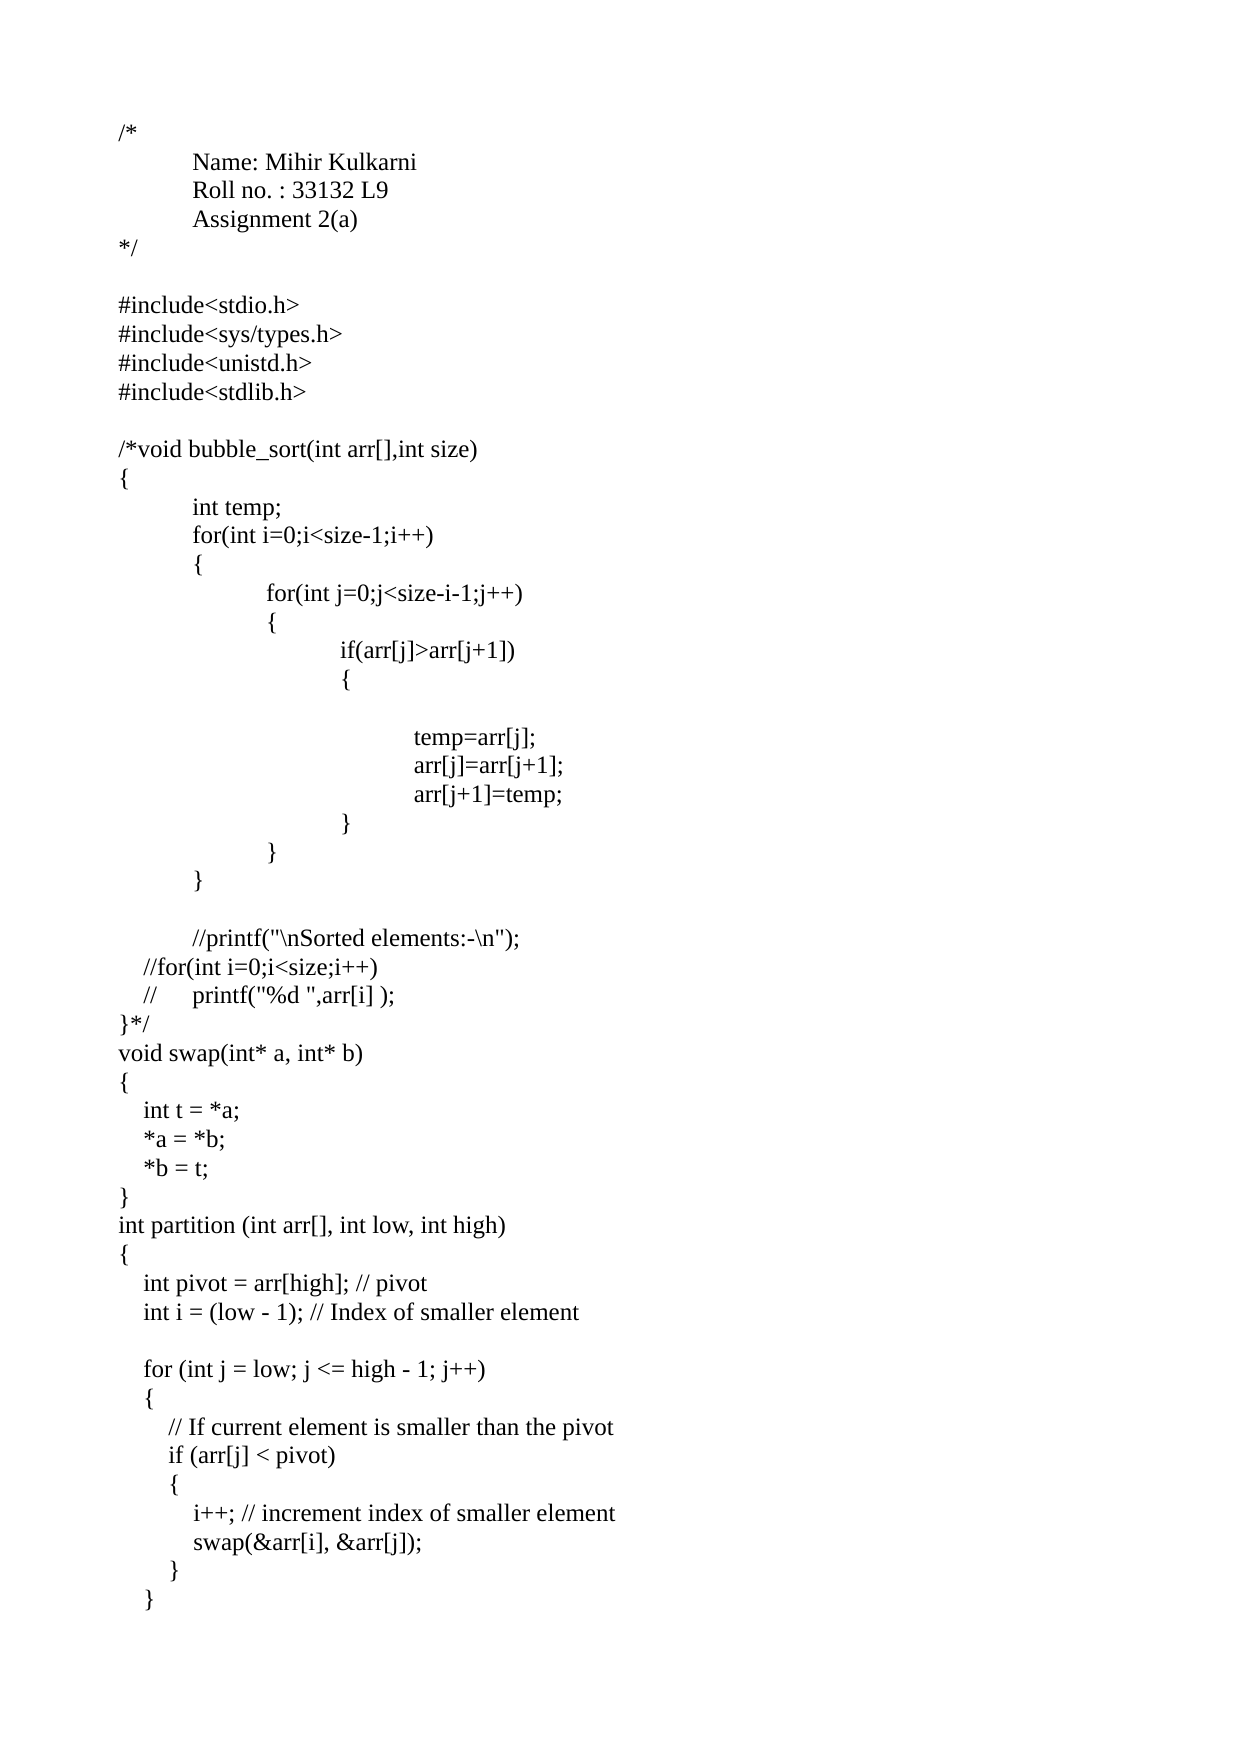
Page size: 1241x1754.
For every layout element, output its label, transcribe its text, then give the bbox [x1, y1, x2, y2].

text i++; // increment index of smaller element [118, 1498, 1122, 1527]
text } [118, 866, 1122, 894]
text } [118, 1556, 1122, 1584]
text //for(int i=0;i<size;i++) [118, 952, 1122, 981]
text if (arr[j] < pivot) [118, 1441, 1122, 1469]
text { [118, 1469, 1122, 1498]
text } [118, 1182, 1122, 1211]
text for(int i=0;i<size-1;i++) [118, 521, 1122, 549]
text if(arr[j]>arr[j+1]) [118, 636, 1122, 664]
text void swap(int* a, int* b) [118, 1038, 1122, 1067]
text { [118, 1383, 1122, 1412]
text int partition (int arr[], int low, int high) [118, 1211, 1122, 1239]
text #include<unistd.h> [118, 348, 1122, 377]
text for(int j=0;j<size-i-1;j++) [118, 578, 1122, 607]
text */ [118, 233, 1122, 262]
text int t = *a; [118, 1096, 1122, 1124]
text /* [118, 118, 1122, 147]
text #include<stdlib.h> [118, 377, 1122, 406]
text temp=arr[j]; [118, 722, 1122, 751]
text arr[j+1]=temp; [118, 779, 1122, 808]
text arr[j]=arr[j+1]; [118, 751, 1122, 779]
text int pivot = arr[high]; // pivot [118, 1268, 1122, 1297]
text int temp; [118, 492, 1122, 521]
text Roll no. : 33132 L9 [118, 176, 1122, 204]
text // printf("%d ",arr[i] ); [118, 981, 1122, 1009]
text /*void bubble_sort(int arr[],int size) [118, 434, 1122, 463]
text { [118, 1067, 1122, 1096]
text { [118, 1239, 1122, 1268]
text { [118, 549, 1122, 578]
text for (int j = low; j <= high - 1; j++) [118, 1354, 1122, 1383]
text int i = (low - 1); // Index of smaller element [118, 1297, 1122, 1326]
text { [118, 607, 1122, 636]
text Assignment 2(a) [118, 204, 1122, 233]
text #include<stdio.h> [118, 291, 1122, 319]
text }*/ [118, 1009, 1122, 1038]
text } [118, 808, 1122, 837]
text Name: Mihir Kulkarni [118, 147, 1122, 176]
text } [118, 837, 1122, 866]
text #include<sys/types.h> [118, 319, 1122, 348]
text { [118, 463, 1122, 492]
text *b = t; [118, 1153, 1122, 1182]
text } [118, 1584, 1122, 1613]
text { [118, 664, 1122, 693]
text swap(&arr[i], &arr[j]); [118, 1527, 1122, 1556]
text *a = *b; [118, 1124, 1122, 1153]
text // If current element is smaller than the pivot [118, 1412, 1122, 1441]
text //printf("\nSorted elements:-\n"); [118, 923, 1122, 952]
